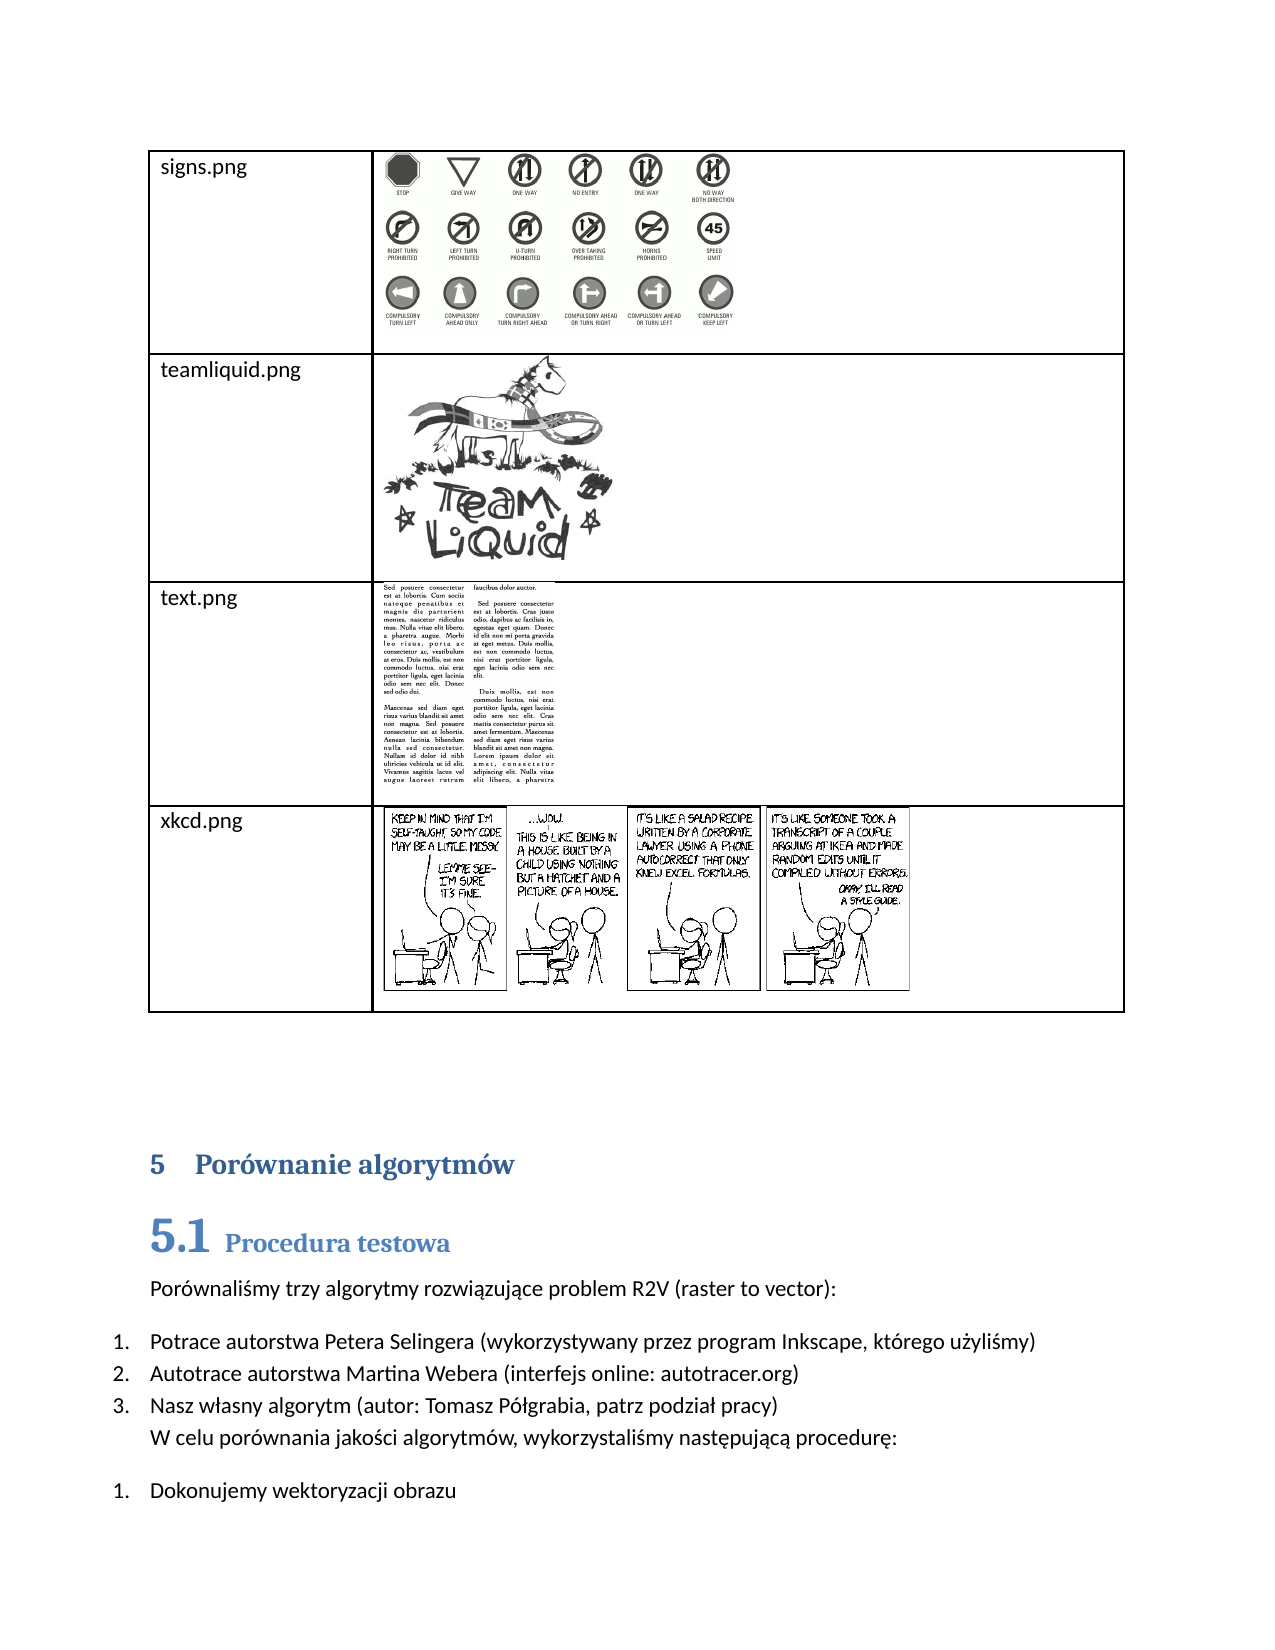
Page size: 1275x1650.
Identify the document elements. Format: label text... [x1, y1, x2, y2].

picture [383, 806, 910, 991]
text Porównaliśmy trzy algorytmy rozwiązujące problem R2V (raster to vector): [150, 1274, 1157, 1302]
table_cell [374, 355, 1123, 581]
picture [383, 582, 555, 784]
table_cell xkcd.png [150, 807, 371, 1011]
picture [383, 355, 613, 560]
text W celu porównania jakości algorytmów, wykorzystaliśmy następującą procedurę: [150, 1423, 1157, 1452]
table_cell [374, 807, 1123, 1011]
table_cell [374, 152, 1123, 353]
list Potrace autorstwa Petera Selingera (wykorzystywany przez program Inkscape, którego użyliśmy) [112, 1327, 1157, 1355]
table_cell teamliquid.png [150, 355, 371, 581]
list Autotrace autorstwa Martina Webera (interfejs online: autotracer.org) [112, 1359, 1157, 1387]
table_cell [374, 583, 1123, 804]
subtitle Procedura testowa [150, 1208, 1157, 1265]
picture [383, 152, 735, 332]
table_cell signs.png [150, 152, 371, 353]
list Dokonujemy wektoryzacji obrazu [112, 1477, 1157, 1504]
table_cell text.png [150, 583, 371, 804]
subtitle Porównanie algorytmów [150, 1148, 1157, 1182]
list Nasz własny algorytm (autor: Tomasz Półgrabia, patrz podział pracy) [112, 1391, 1157, 1419]
